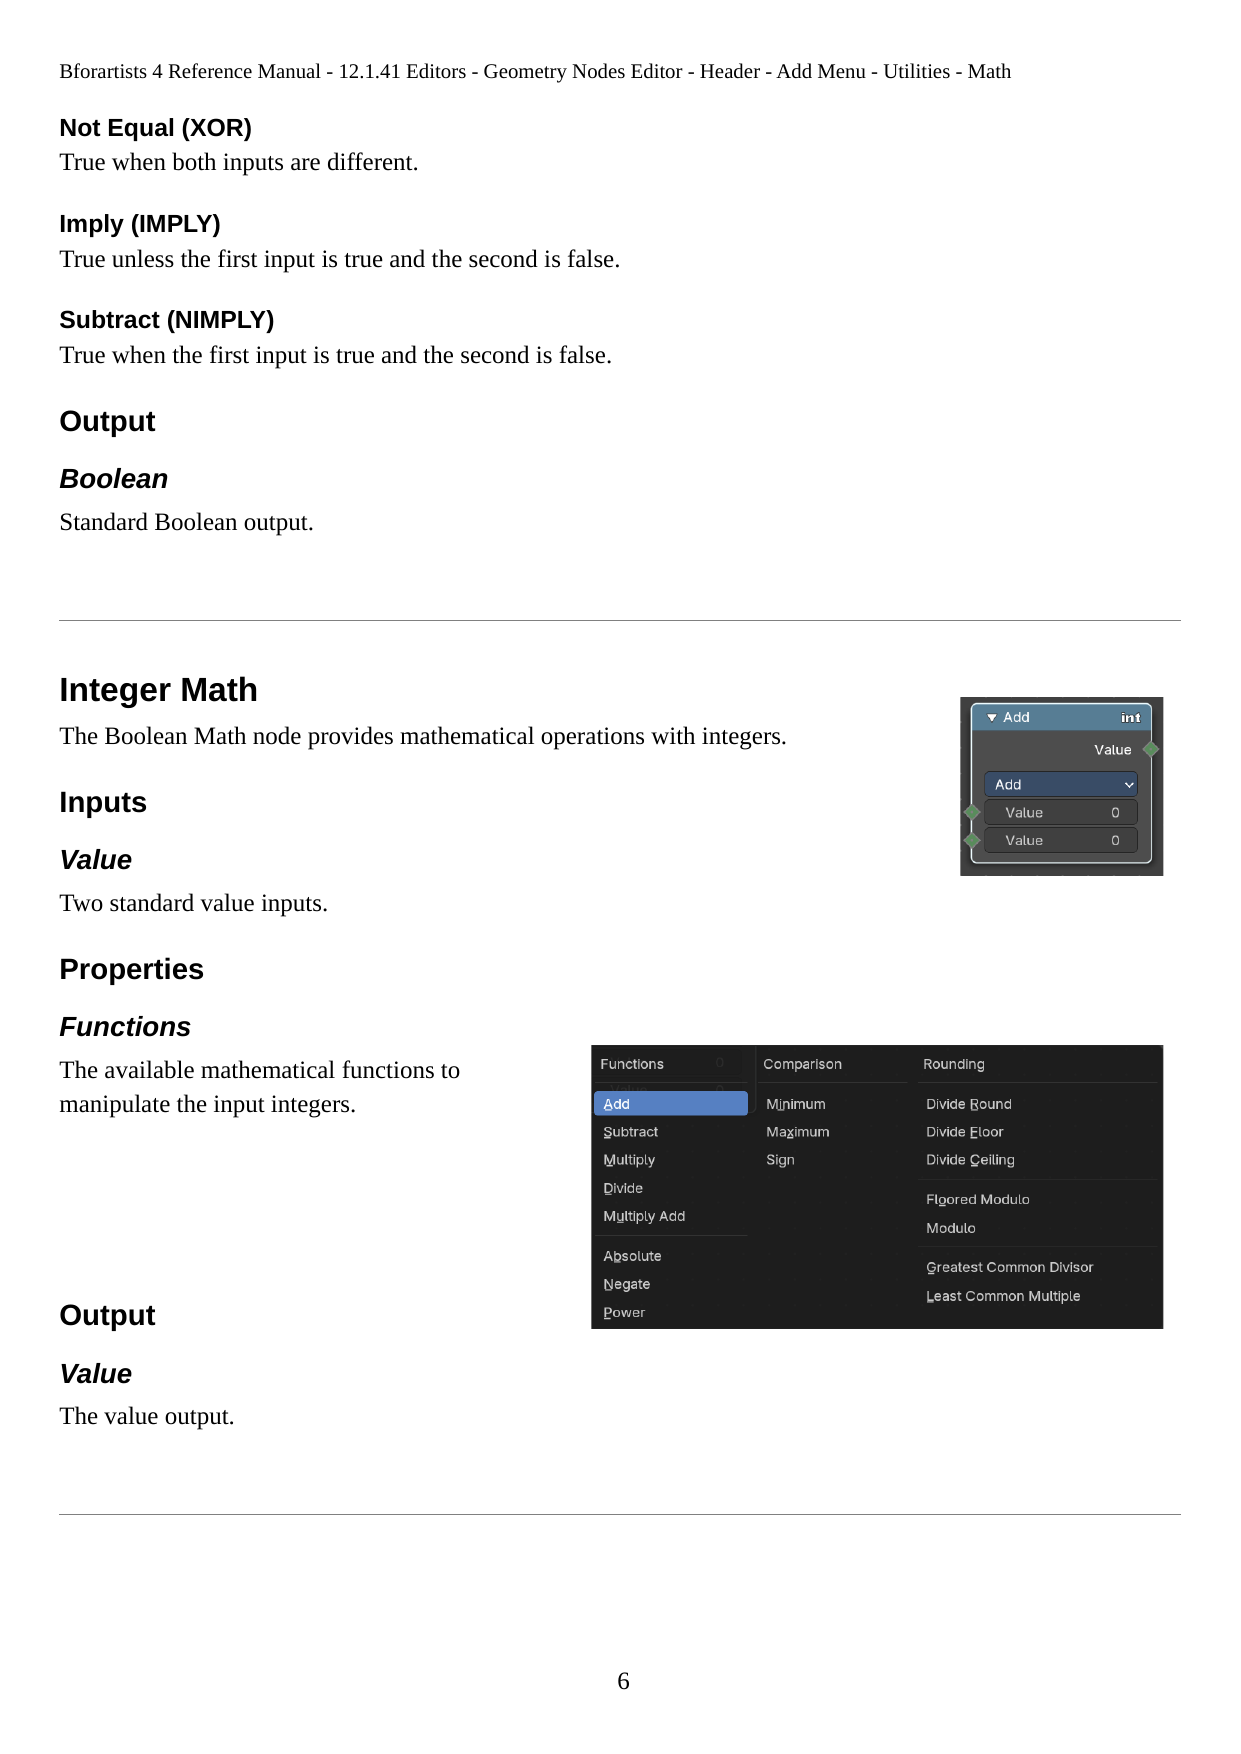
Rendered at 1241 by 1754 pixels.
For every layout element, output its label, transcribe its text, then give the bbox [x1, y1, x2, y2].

text Standard Boolean output. [59, 507, 1181, 536]
picture [960, 697, 1164, 876]
text True when the first input is true and the second is false. [59, 340, 1181, 369]
subtitle Inputs [59, 785, 960, 818]
subtitle Value [59, 843, 960, 875]
subtitle Subtract (NIMPLY) [59, 305, 1181, 334]
picture [591, 1045, 1164, 1329]
subtitle [1164, 843, 1181, 875]
subtitle Value [59, 1357, 1181, 1389]
subtitle Output [59, 1298, 1181, 1332]
subtitle [1164, 785, 1181, 818]
subtitle Integer Math [59, 670, 1181, 709]
text True unless the first input is true and the second is false. [59, 244, 1181, 272]
subtitle Imply (IMPLY) [59, 209, 1181, 237]
text The available mathematical functions to manipulate the input integers. [59, 1055, 591, 1118]
text The Boolean Math node provides mathematical operations with integers. [59, 721, 960, 750]
text Two standard value inputs. [59, 888, 1181, 917]
subtitle Not Equal (XOR) [59, 113, 1181, 141]
subtitle Functions [59, 1010, 1181, 1042]
subtitle Output [59, 404, 1181, 437]
text The value output. [59, 1401, 1181, 1430]
subtitle Properties [59, 952, 1181, 985]
subtitle Boolean [59, 462, 1181, 494]
text True when both inputs are different. [59, 147, 1181, 176]
